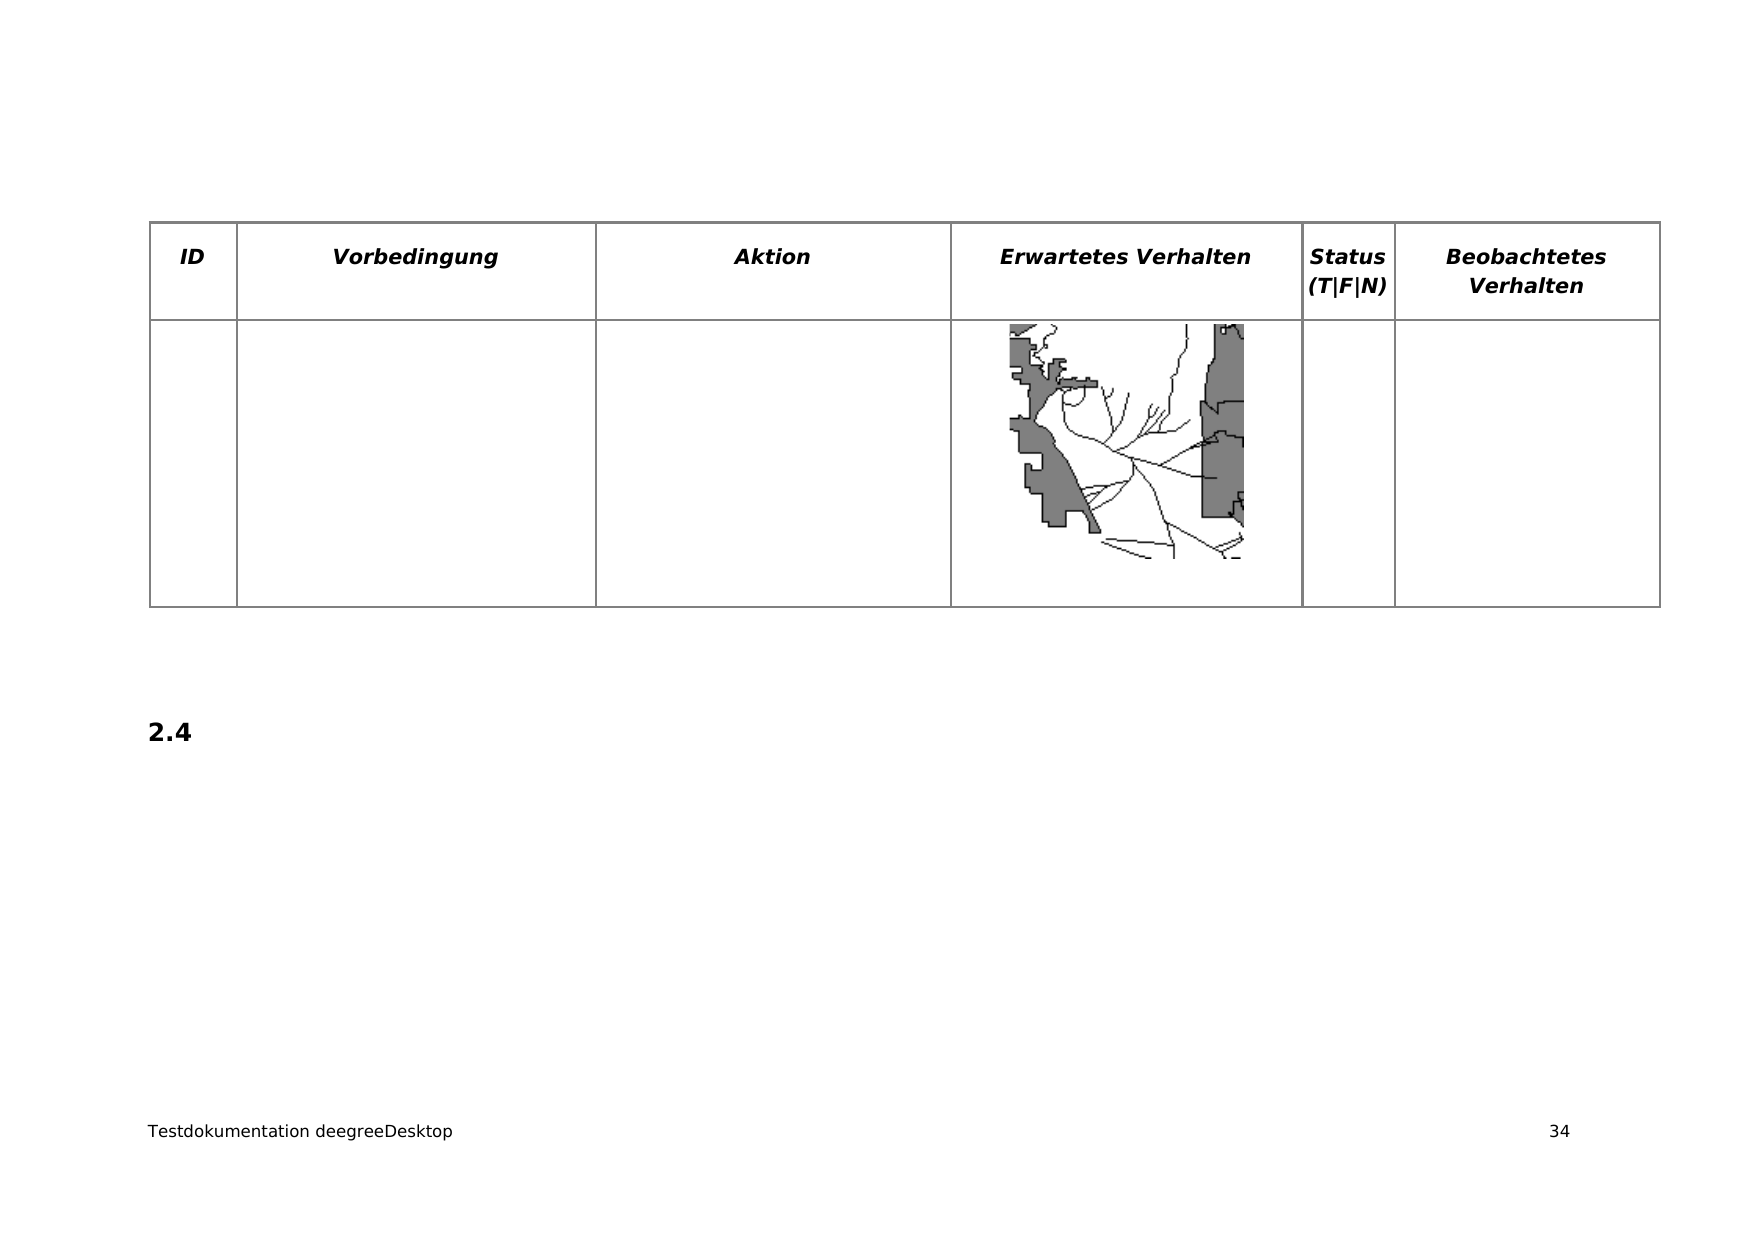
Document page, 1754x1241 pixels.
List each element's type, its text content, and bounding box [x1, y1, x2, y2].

table_cell [1396, 321, 1659, 606]
table_header Status (T|F|N) [1304, 224, 1394, 319]
table_header Vorbedingung [238, 224, 595, 319]
table_header Beobachtetes Verhalten [1396, 224, 1659, 319]
table_header Erwartetes Verhalten [952, 224, 1301, 319]
table_header Aktion [597, 224, 950, 319]
picture [1009, 324, 1244, 559]
table_cell [151, 321, 236, 606]
table_header ID [151, 224, 236, 319]
table_cell [1304, 321, 1394, 606]
table_cell [952, 321, 1301, 606]
table_cell [597, 321, 950, 606]
table_cell [238, 321, 595, 606]
